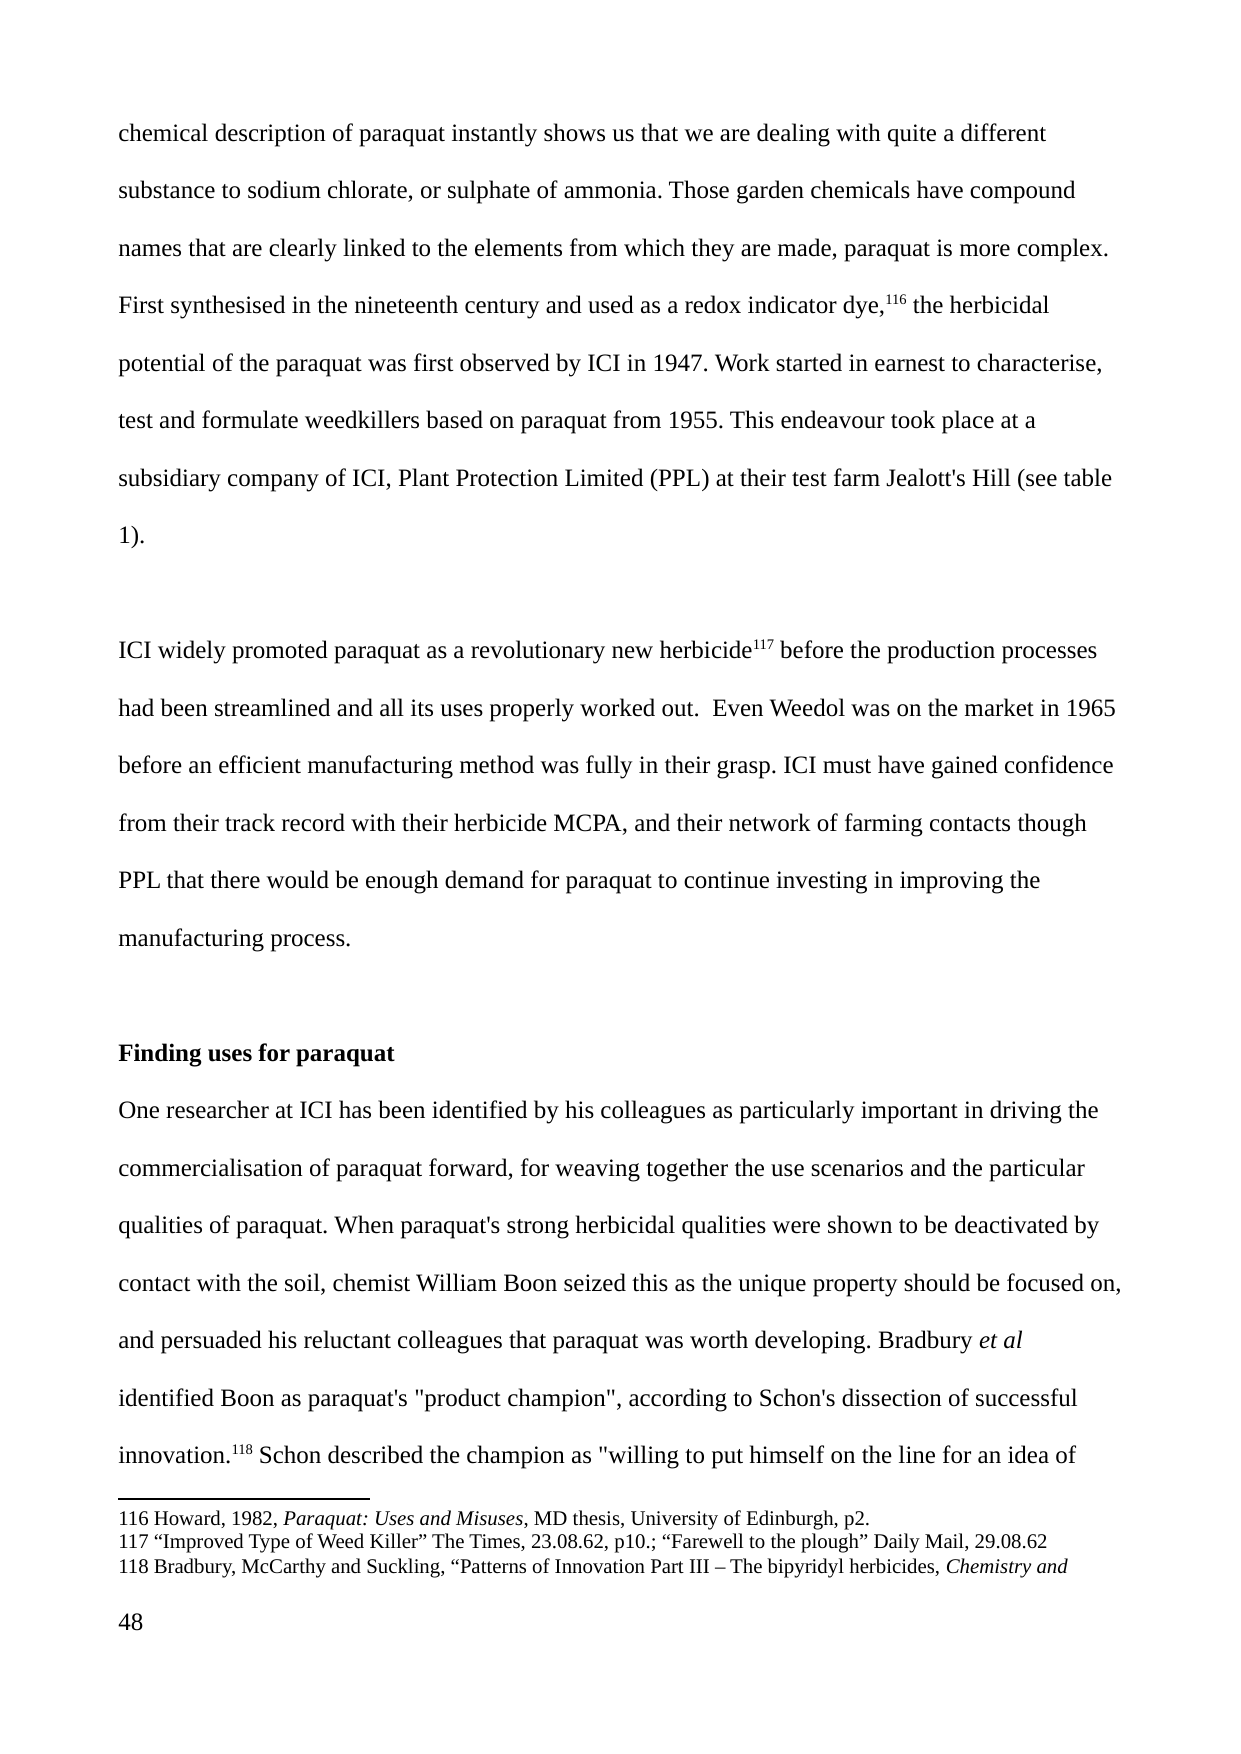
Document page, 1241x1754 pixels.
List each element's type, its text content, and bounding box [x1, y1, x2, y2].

text ICI widely promoted paraquat as a revolutionary new herbicide before the production processes had been streamlined and all its uses properly worked out. Even Weedol was on the market in 1965 before an efficient manufacturing method was fully in their grasp. ICI must have gained confidence from their track record with their herbicide MCPA, and their network of farming contacts though PPL that there would be enough demand for paraquat to continue investing in improving the manufacturing process. [118, 636, 1122, 952]
text Finding uses for paraquat [118, 1038, 1122, 1067]
text Bradbury, McCarthy and Suckling, “Patterns of Innovation Part III – The bipyridyl herbicides, Chemistry and [118, 1553, 1122, 1578]
text Howard, 1982, Paraquat: Uses and Misuses, MD thesis, University of Edinburgh, p2. [118, 1505, 1122, 1529]
text 'Paraquat is the B.S.I. (British Standards Institution) common name of the cation 1,1'-dimethyl-4,4'-bipyridylium, which is available as the dichloride of the di(methyl sulphate).' This formal, chemical description of paraquat instantly shows us that we are dealing with quite a different substance to sodium chlorate, or sulphate of ammonia. Those garden chemicals have compound names that are clearly linked to the elements from which they are made, paraquat is more complex. First synthesised in the nineteenth century and used as a redox indicator dye, the herbicidal potential of the paraquat was first observed by ICI in 1947. Work started in earnest to characterise, test and formulate weedkillers based on paraquat from 1955. This endeavour took place at a subsidiary company of ICI, Plant Protection Limited (PPL) at their test farm Jealott's Hill (see table 1). [118, 118, 1122, 549]
text “Improved Type of Weed Killer” The Times, 23.08.62, p10.; “Farewell to the plough” Daily Mail, 29.08.62 [118, 1529, 1122, 1553]
text One researcher at ICI has been identified by his colleagues as particularly important in driving the commercialisation of paraquat forward, for weaving together the use scenarios and the particular qualities of paraquat. When paraquat's strong herbicidal qualities were shown to be deactivated by contact with the soil, chemist William Boon seized this as the unique property should be focused on, and persuaded his reluctant colleagues that paraquat was worth developing. Bradbury et al identified Boon as paraquat's "product champion", according to Schon's dissection of successful innovation. Schon described the champion as "willing to put himself on the line for an idea of [118, 1096, 1122, 1469]
